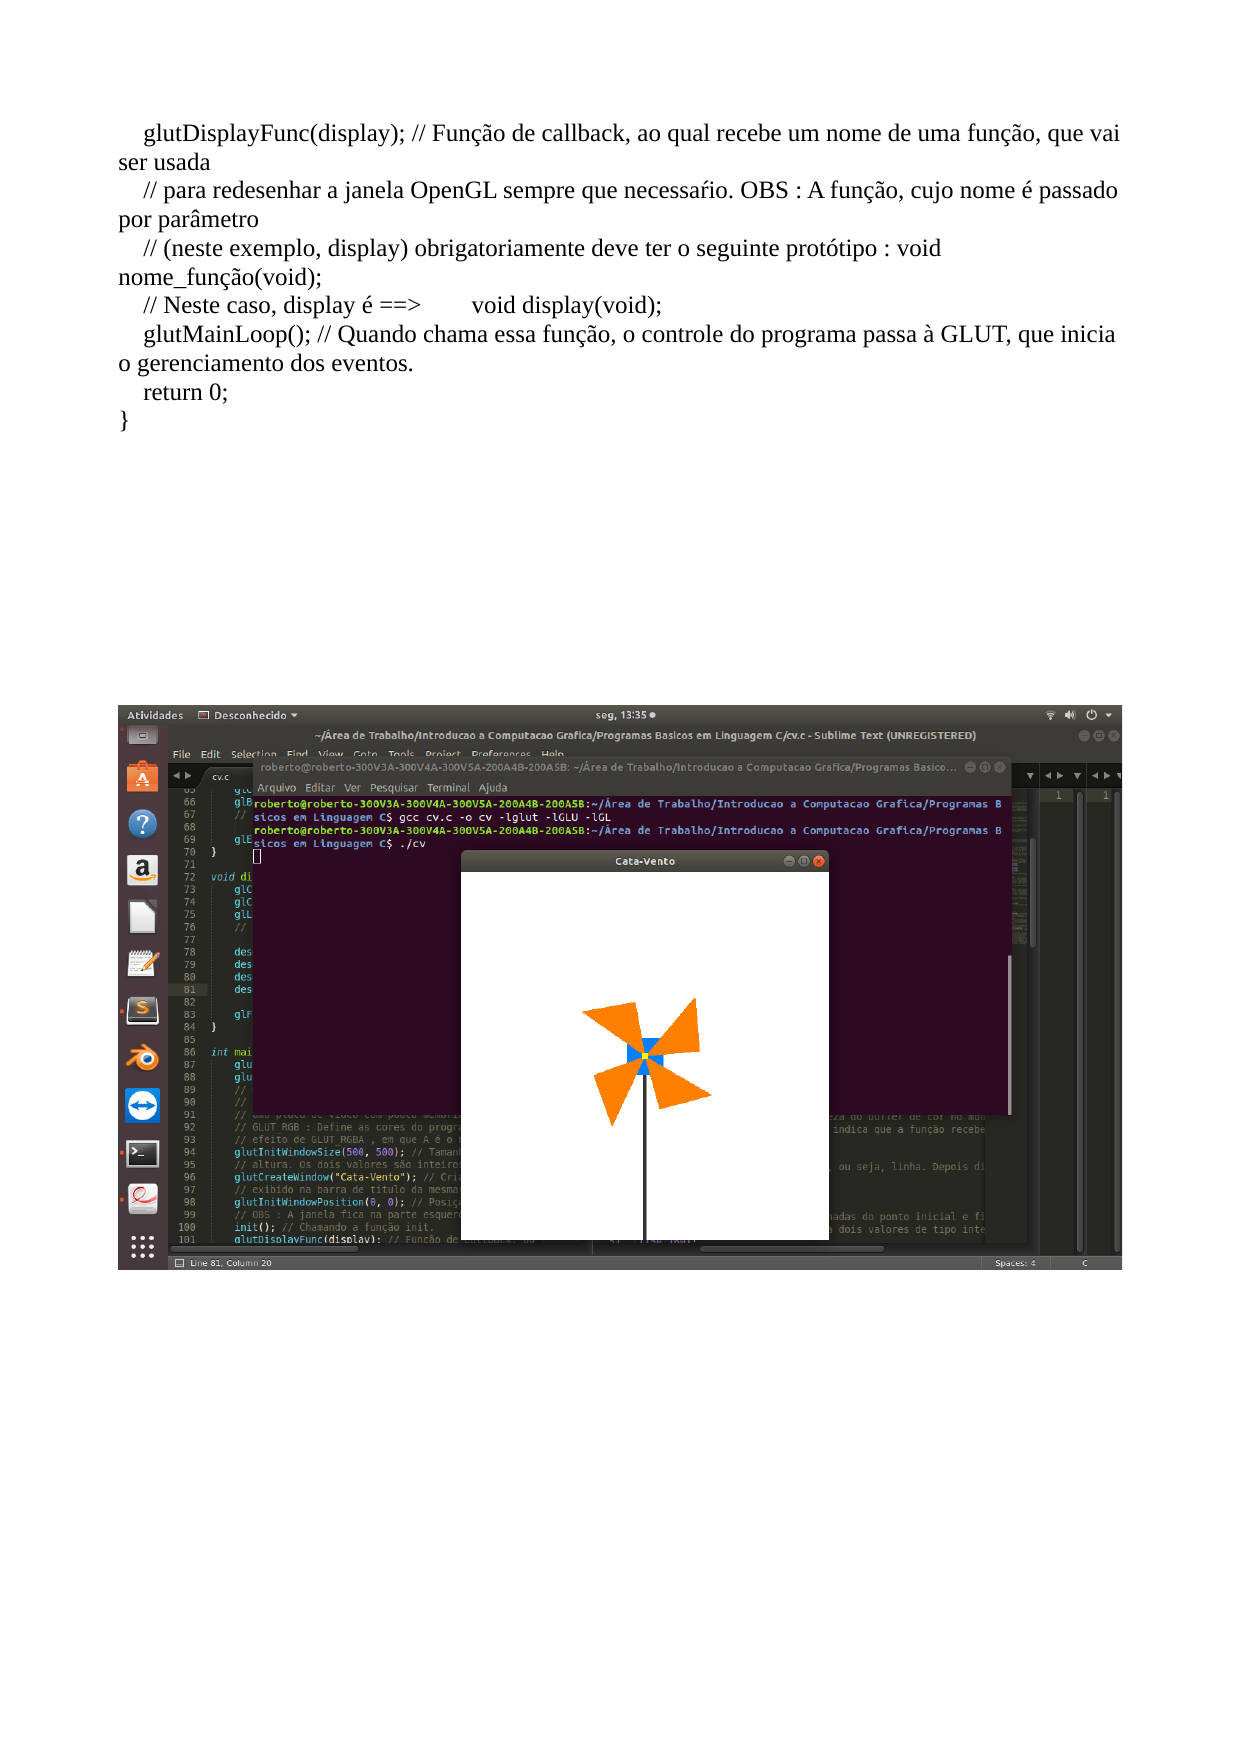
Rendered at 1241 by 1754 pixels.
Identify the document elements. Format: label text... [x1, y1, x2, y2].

text // para redesenhar a janela OpenGL sempre que necessaŕio. OBS : A função, cujo nome é passado por parâmetro [118, 176, 1122, 233]
picture [118, 705, 1123, 1270]
text // (neste exemplo, display) obrigatoriamente deve ter o seguinte protótipo : void nome_função(void); [118, 233, 1122, 291]
text return 0; [118, 377, 1122, 406]
text // Neste caso, display é ==> void display(void); [118, 291, 1122, 319]
text } [118, 406, 1122, 434]
text glutDisplayFunc(display); // Função de callback, ao qual recebe um nome de uma função, que vai ser usada [118, 118, 1122, 176]
text glutMainLoop(); // Quando chama essa função, o controle do programa passa à GLUT, que inicia o gerenciamento dos eventos. [118, 319, 1122, 377]
